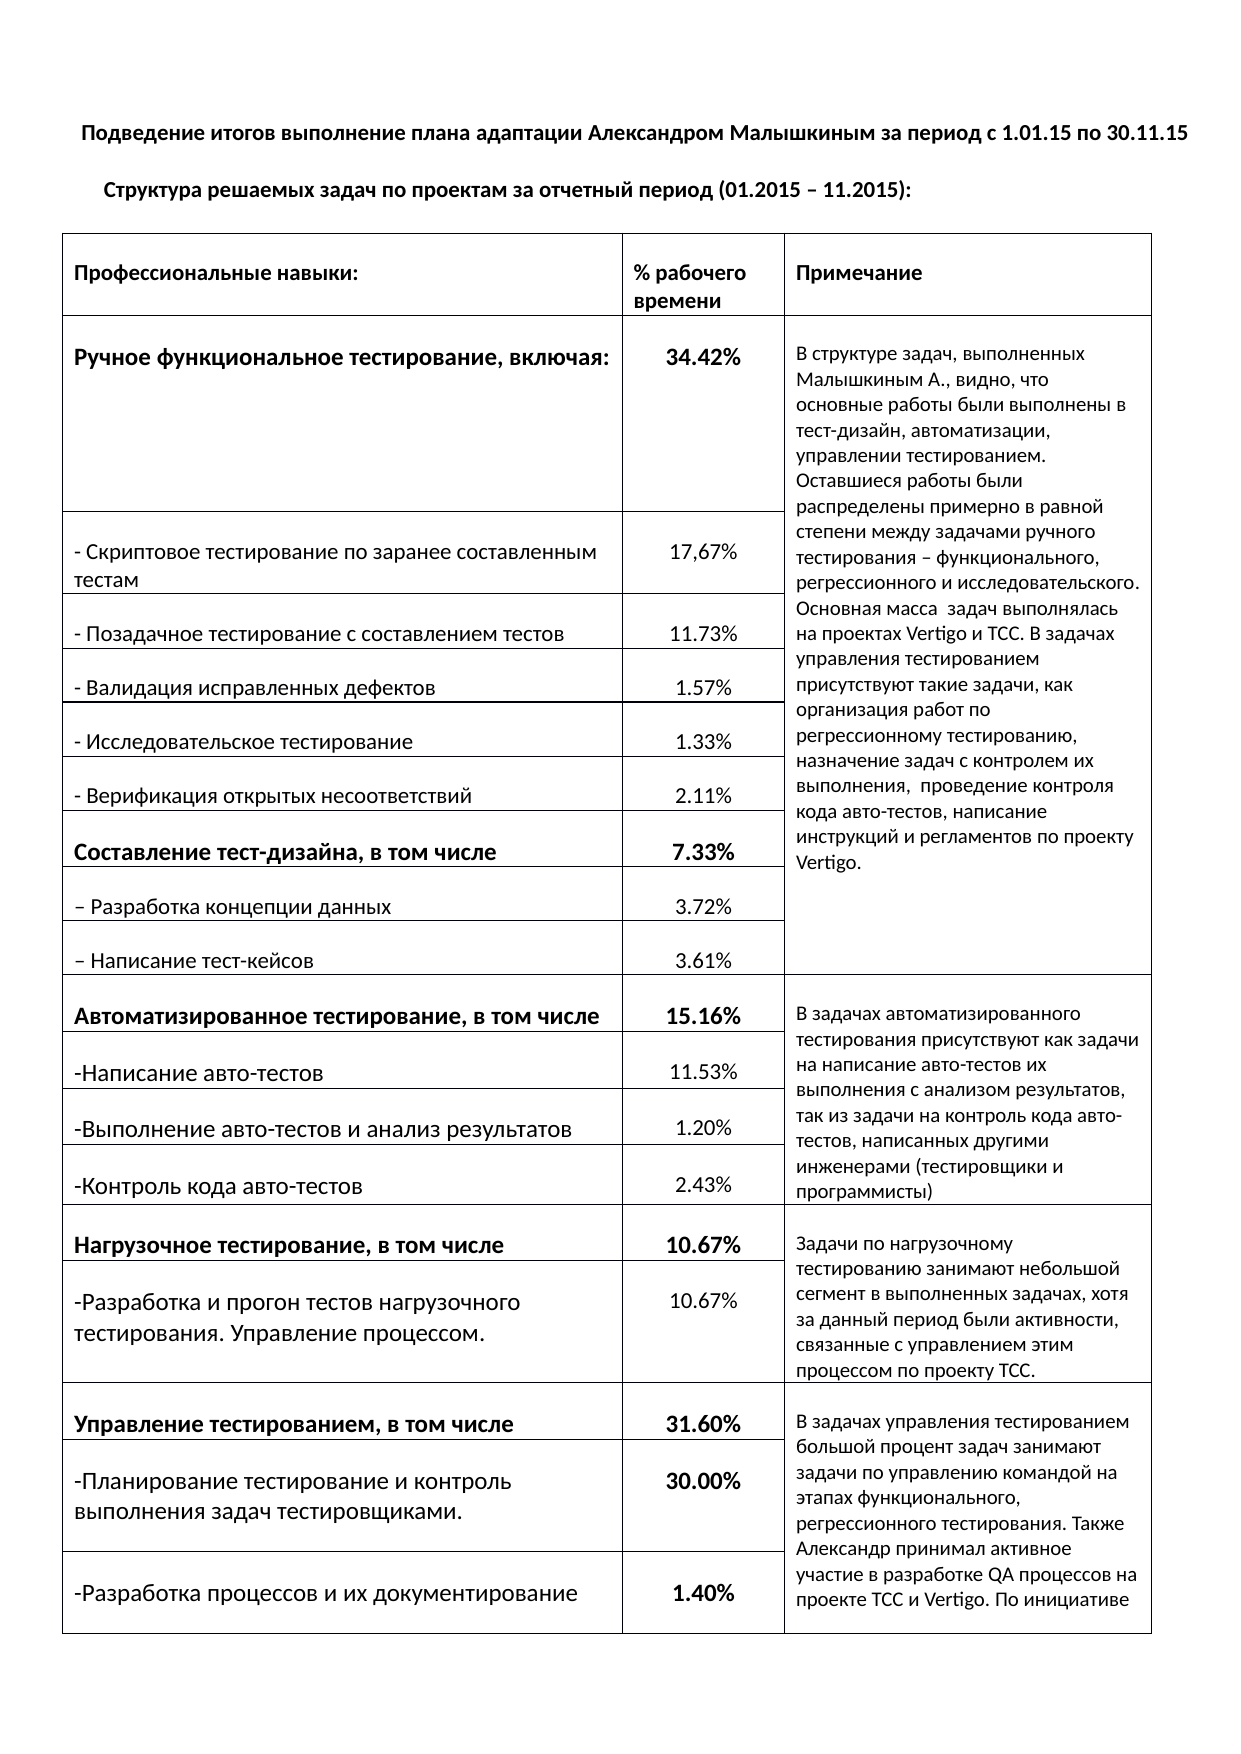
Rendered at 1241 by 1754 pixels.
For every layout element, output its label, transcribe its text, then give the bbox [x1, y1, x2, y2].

table_cell 11,73% [623, 594, 784, 647]
table_header Профессиональные навыки: [63, 234, 622, 314]
table_cell -Контроль кода авто-тестов [63, 1145, 622, 1204]
table_cell - Валидация исправленных дефектов [63, 649, 622, 701]
table_cell 3,61% [623, 921, 784, 974]
table_cell Составление тест-дизайна, в том числе [63, 811, 622, 866]
table_cell – Разработка концепции данных [63, 867, 622, 920]
table_cell – Написание тест-кейсов [63, 921, 622, 974]
table_header % рабочего времени [623, 234, 784, 314]
table_cell 2,11% [623, 757, 784, 809]
table_cell 15,16% [623, 975, 784, 1031]
table_cell Задачи по нагрузочному тестированию занимают небольшой сегмент в выполненных задачах, хотя за данный период были активности, связанные с управлением этим процессом по проекту ТСС. [785, 1205, 1151, 1382]
table_cell Управление тестированием, в том числе [63, 1383, 622, 1439]
table_cell В структуре задач, выполненных Малышкиным А., видно, что основные работы были выполнены в тест-дизайн, автоматизации, управлении тестированием. Оставшиеся работы были распределены примерно в равной степени между задачами ручного тестирования – функционального, регрессионного и исследовательского. Основная масса задач выполнялась на проектах Vertigo и TCC. В задачах управления тестированием присутствуют такие задачи, как организация работ по регрессионному тестированию, назначение задач с контролем их выполнения, проведение контроля кода авто-тестов, написание инструкций и регламентов по проекту Vertigo. [785, 316, 1151, 974]
table_cell -Разработка и прогон тестов нагрузочного тестирования. Управление процессом. [63, 1261, 622, 1382]
table_cell 10,67% [623, 1205, 784, 1260]
table_cell 2,43% [623, 1145, 784, 1204]
table_cell 1,40% [623, 1552, 784, 1632]
table_cell В задачах автоматизированного тестирования присутствуют как задачи на написание авто-тестов их выполнения с анализом результатов, так из задачи на контроль кода авто-тестов, написанных другими инженерами (тестировщики и программисты) [785, 975, 1151, 1204]
table_header Примечание [785, 234, 1151, 314]
table_cell Автоматизированное тестирование, в том числе [63, 975, 622, 1031]
table_cell В задачах управления тестированием большой процент задач занимают задачи по управлению командой на этапах функционального, регрессионного тестирования. Также Александр принимал активное участие в разработке QA процессов на проекте TCC и Vertigo. По инициативе [785, 1383, 1151, 1632]
table_cell - Верификация открытых несоответствий [63, 757, 622, 809]
table_cell 1,33% [623, 703, 784, 756]
table_cell - Позадачное тестирование с составлением тестов [63, 594, 622, 647]
table_cell Нагрузочное тестирование, в том числе [63, 1205, 622, 1260]
table_cell 1,57% [623, 649, 784, 701]
table_cell 30,00% [623, 1440, 784, 1551]
table_cell - Исследовательское тестирование [63, 703, 622, 756]
text Структура решаемых задач по проектам за отчетный период (01.2015 – 11.2015): [103, 175, 1196, 203]
table_cell 1,20% [623, 1089, 784, 1144]
table_cell 31,60% [623, 1383, 784, 1439]
text Подведение итогов выполнение плана адаптации Александром Малышкиным за период с 1.01.15 по 30.11.15 [74, 118, 1196, 146]
table_cell 17,67% [623, 512, 784, 593]
table_cell 10,67% [623, 1261, 784, 1382]
table_cell 7,33% [623, 811, 784, 866]
table_cell -Планирование тестирование и контроль выполнения задач тестировщиками. [63, 1440, 622, 1551]
table_cell -Разработка процессов и их документирование [63, 1552, 622, 1632]
table_cell 3,72% [623, 867, 784, 920]
table_cell -Написание авто-тестов [63, 1032, 622, 1087]
table_cell - Скриптовое тестирование по заранее составленным тестам [63, 512, 622, 593]
table_cell 34,42% [623, 316, 784, 511]
table_cell 11,53% [623, 1032, 784, 1087]
table_cell Ручное функциональное тестирование, включая: [63, 316, 622, 511]
table_cell -Выполнение авто-тестов и анализ результатов [63, 1089, 622, 1144]
